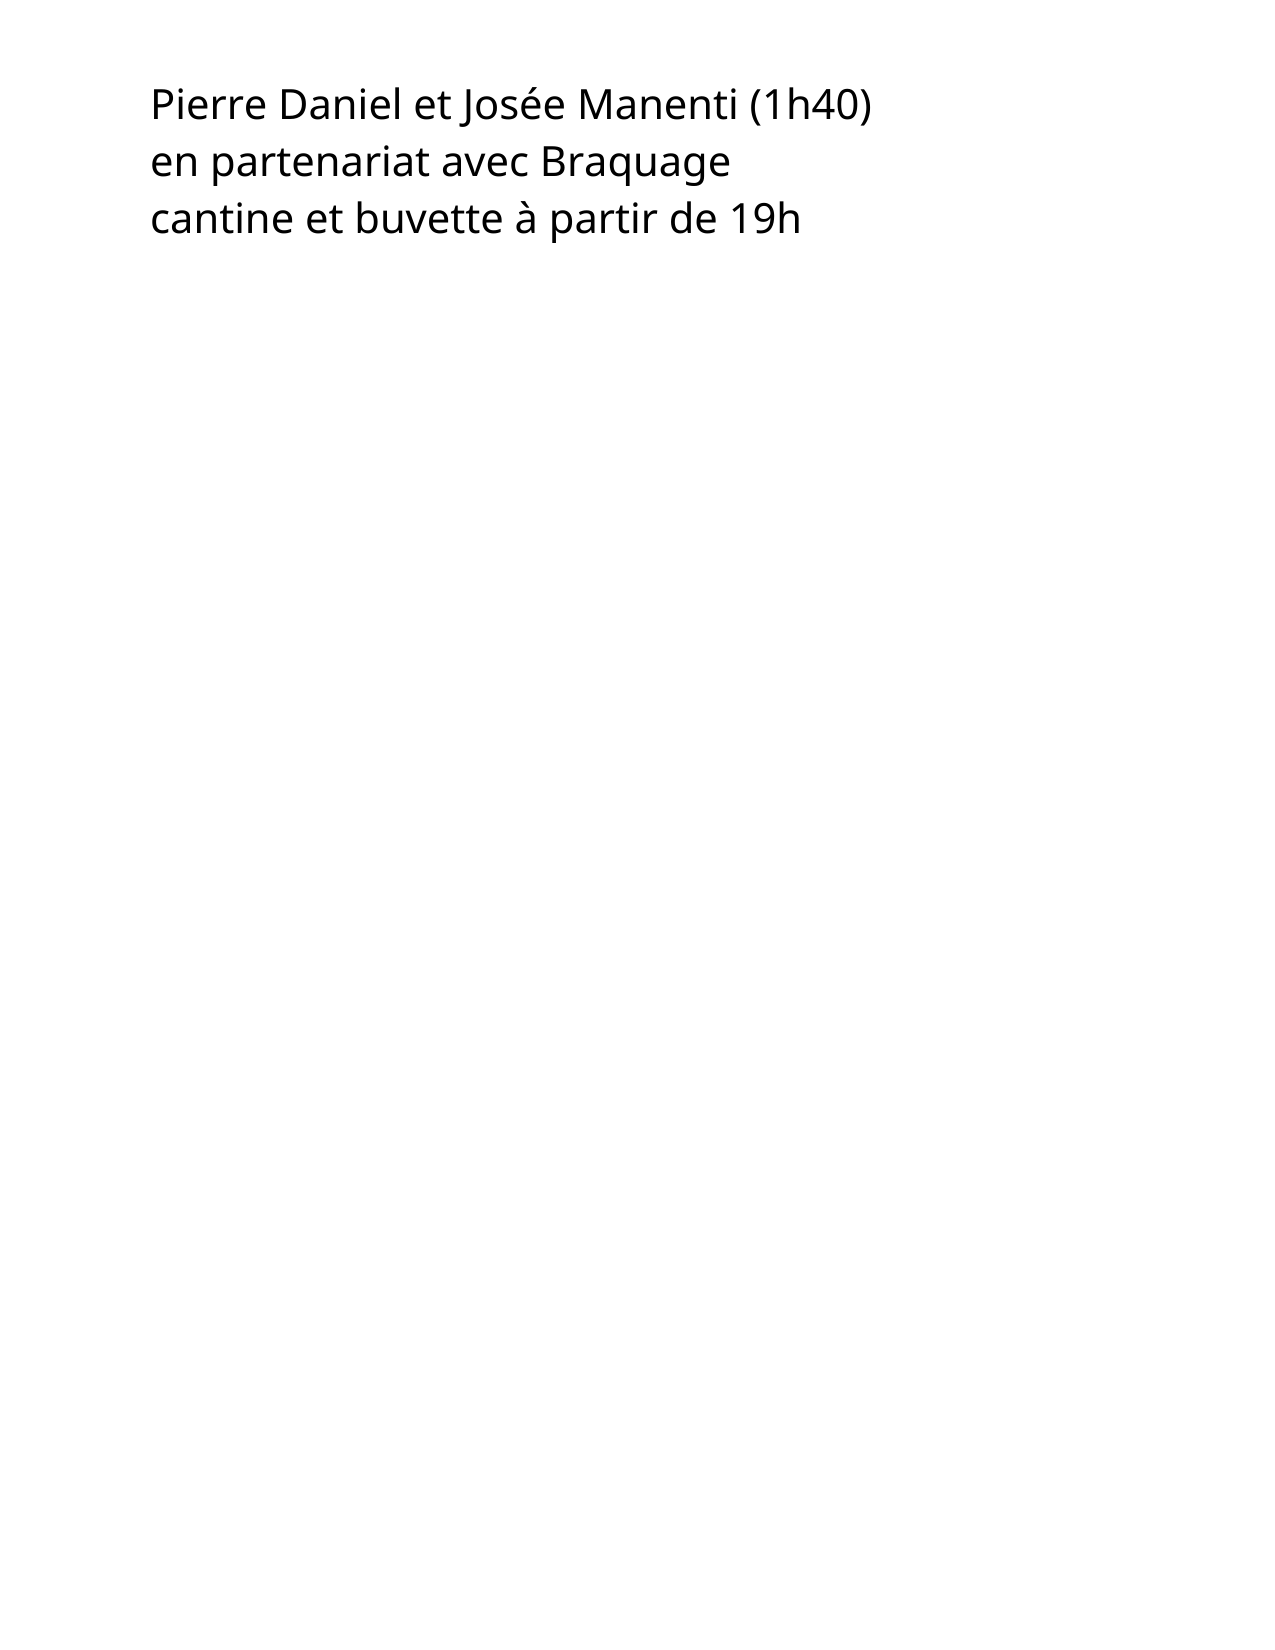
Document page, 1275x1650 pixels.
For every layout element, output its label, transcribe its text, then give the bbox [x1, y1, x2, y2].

text en partenariat avec Braquage [150, 132, 1125, 188]
text cantine et buvette à partir de 19h [150, 188, 1125, 245]
text Pierre Daniel et Josée Manenti (1h40) [150, 75, 1125, 132]
